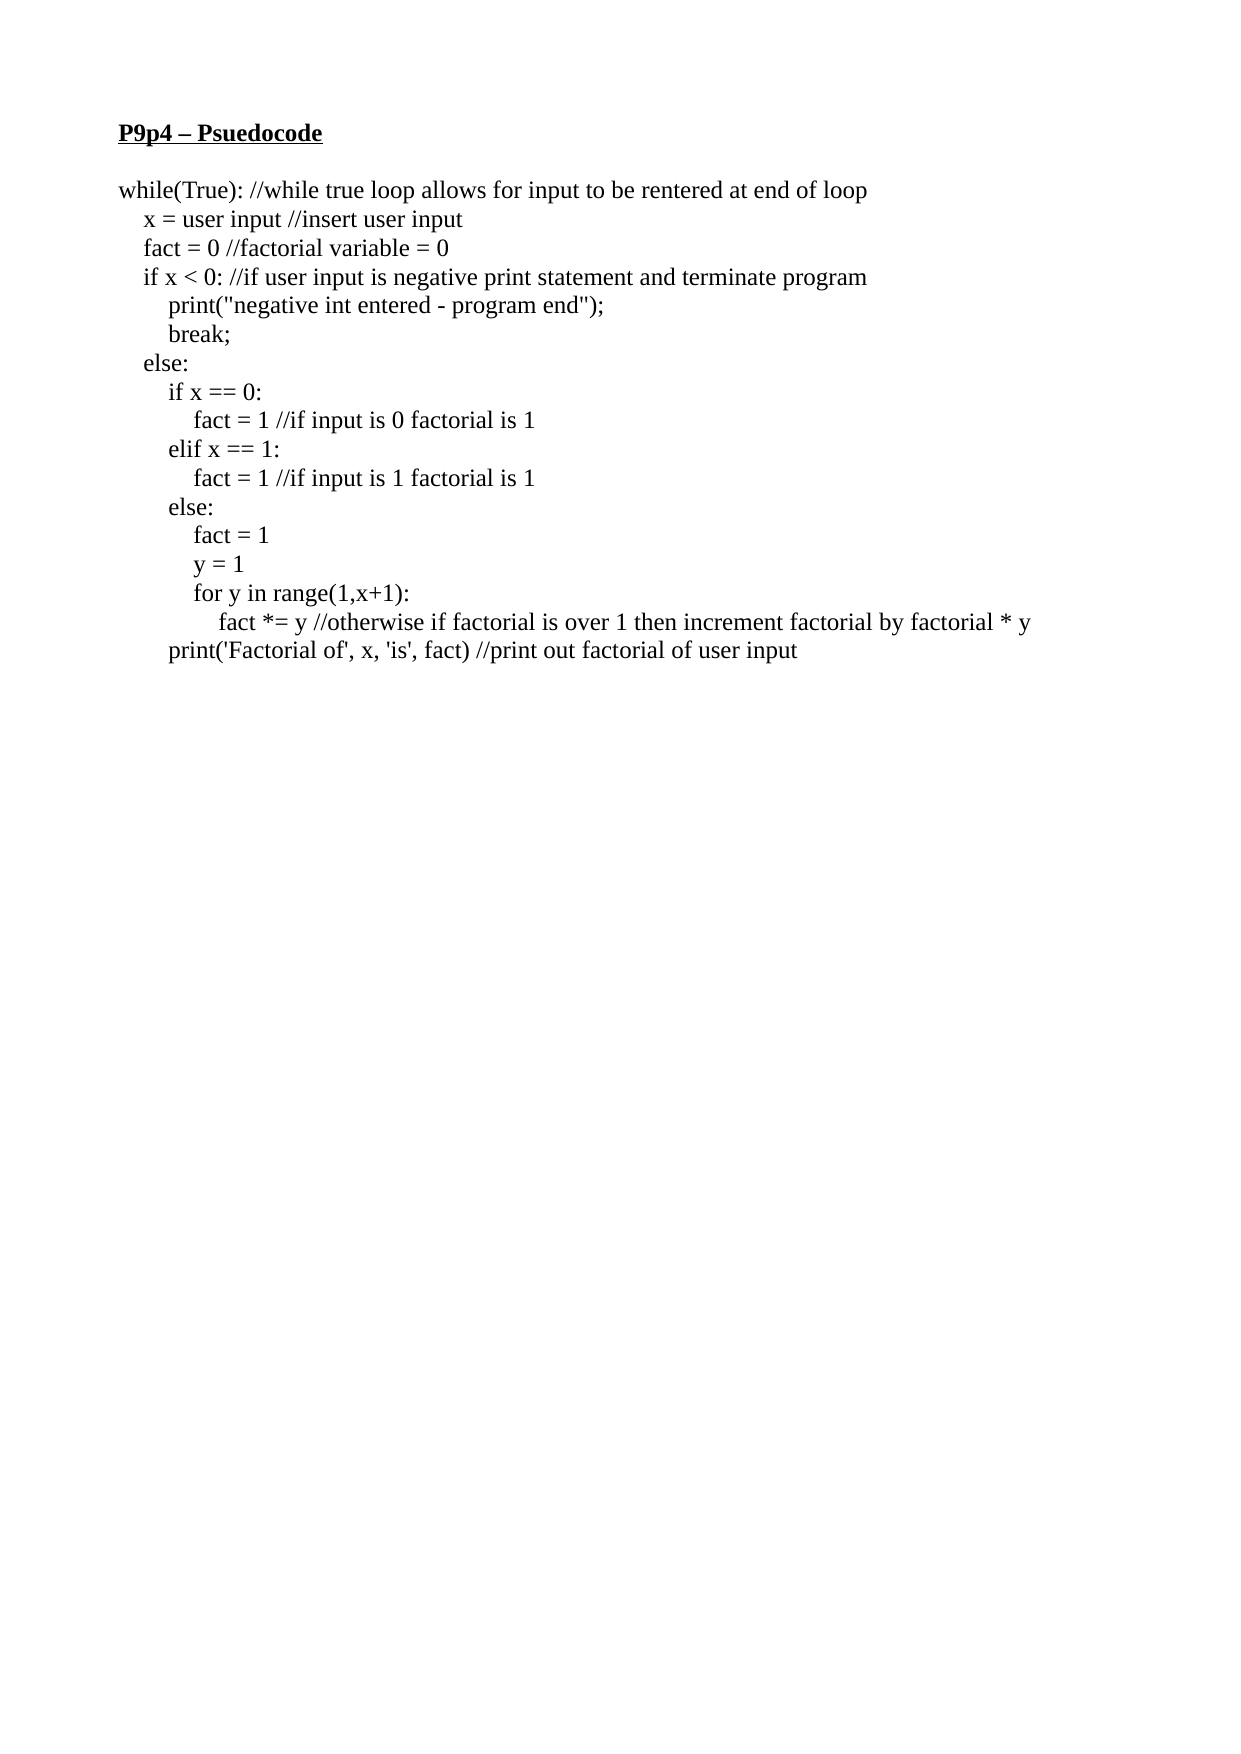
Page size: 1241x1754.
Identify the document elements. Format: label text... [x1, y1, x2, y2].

text if x < 0: //if user input is negative print statement and terminate program [118, 262, 1122, 291]
text else: [118, 348, 1122, 377]
text else: [118, 492, 1122, 521]
text fact = 1 //if input is 0 factorial is 1 [118, 406, 1122, 434]
text y = 1 [118, 549, 1122, 578]
text for y in range(1,x+1): [118, 578, 1122, 607]
text fact = 0 //factorial variable = 0 [118, 233, 1122, 262]
text fact = 1 //if input is 1 factorial is 1 [118, 463, 1122, 492]
text break; [118, 319, 1122, 348]
text fact *= y //otherwise if factorial is over 1 then increment factorial by factorial * y [118, 607, 1122, 636]
text if x == 0: [118, 377, 1122, 406]
text print("negative int entered - program end"); [118, 291, 1122, 319]
text P9p4 – Psuedocode [118, 118, 1122, 147]
text while(True): //while true loop allows for input to be rentered at end of loop [118, 176, 1122, 204]
text elif x == 1: [118, 434, 1122, 463]
text fact = 1 [118, 521, 1122, 549]
text print('Factorial of', x, 'is', fact) //print out factorial of user input [118, 636, 1122, 664]
text x = user input //insert user input [118, 204, 1122, 233]
